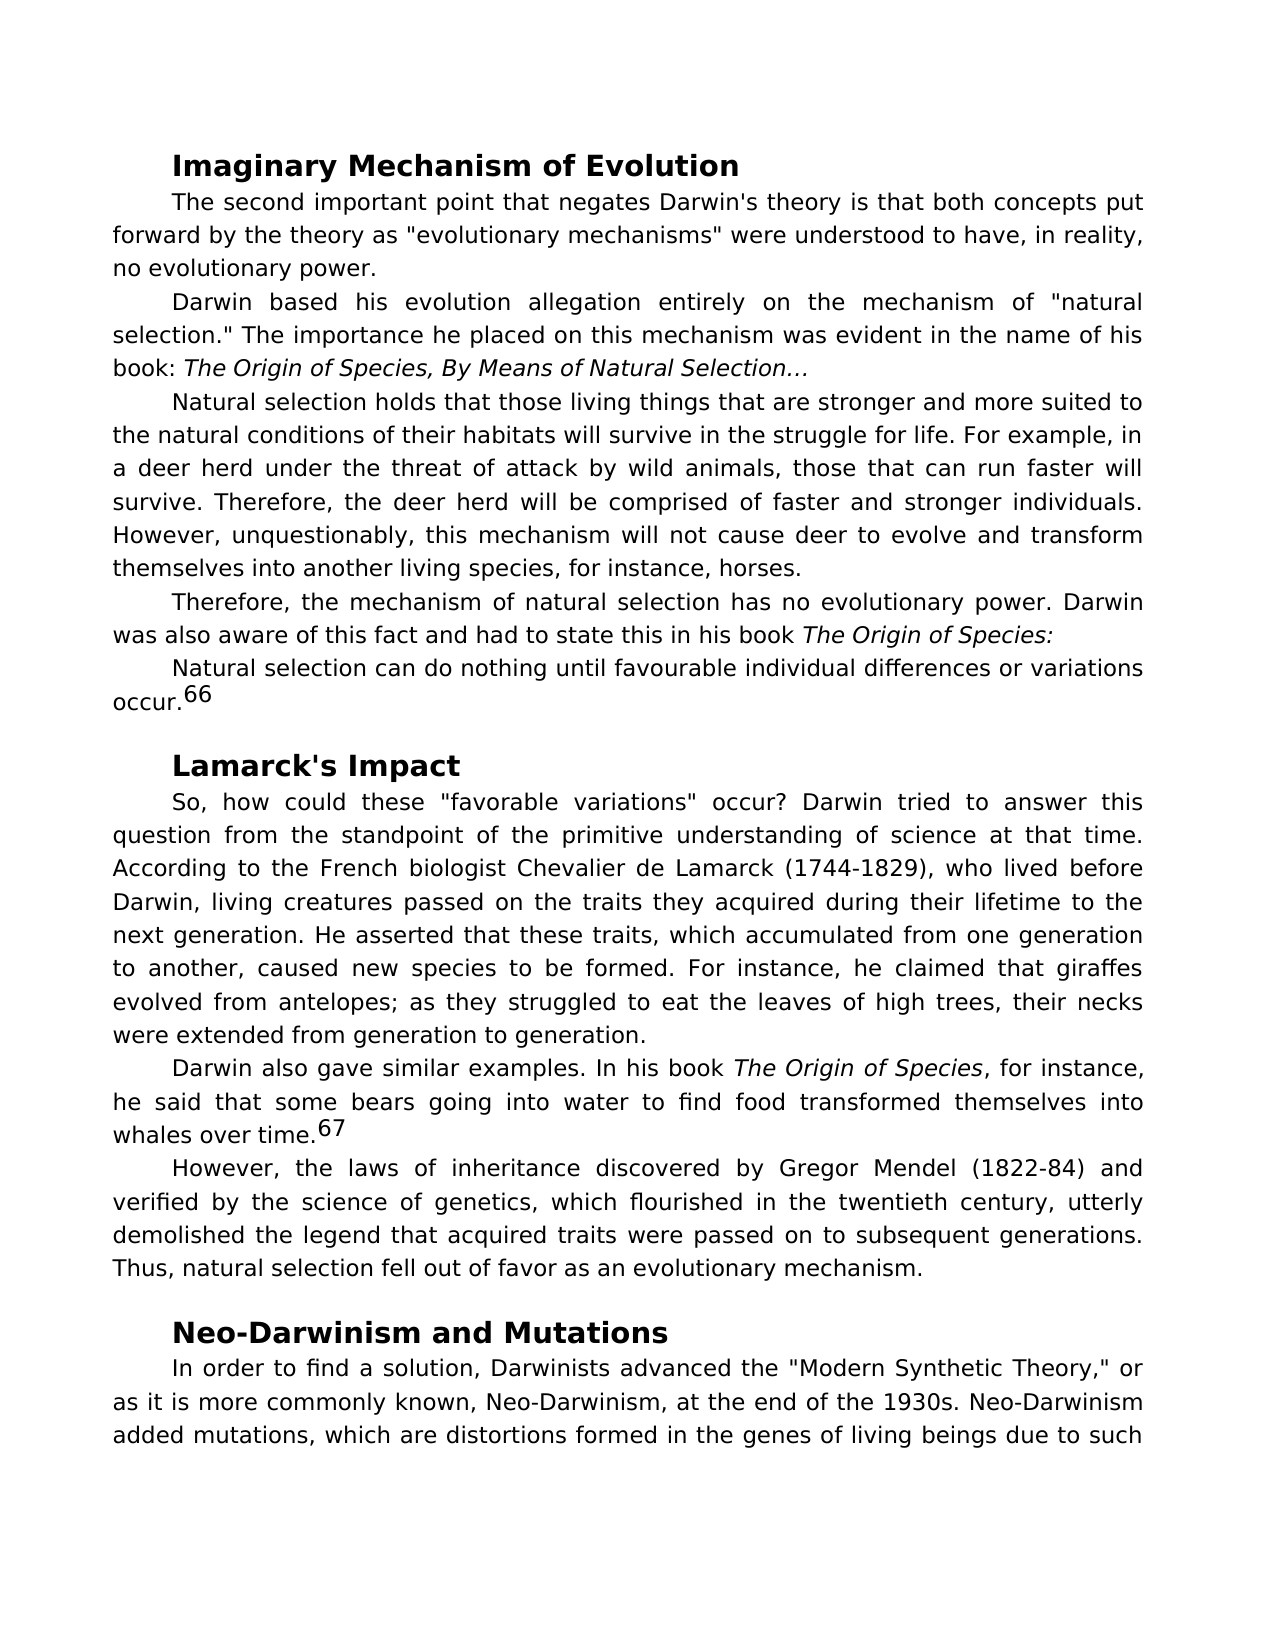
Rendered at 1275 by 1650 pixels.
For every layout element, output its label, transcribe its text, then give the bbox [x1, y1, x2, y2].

text The second important point that negates Darwin's theory is that both concepts put forward by the theory as "evolutionary mechanisms" were understood to have, in reality, no evolutionary power. [112, 183, 1145, 283]
text Neo-Darwinism and Mutations [112, 1317, 1145, 1350]
text Imaginary Mechanism of Evolution [112, 150, 1145, 183]
text Therefore, the mechanism of natural selection has no evolutionary power. Darwin was also aware of this fact and had to state this in his book The Origin of Species: [112, 583, 1145, 650]
text Natural selection can do nothing until favourable individual differences or variations occur.66 [112, 650, 1145, 717]
text Natural selection holds that those living things that are stronger and more suited to the natural conditions of their habitats will survive in the struggle for life. For example, in a deer herd under the threat of attack by wild animals, those that can run faster will survive. Therefore, the deer herd will be comprised of faster and stronger individuals. However, unquestionably, this mechanism will not cause deer to evolve and transform themselves into another living species, for instance, horses. [112, 383, 1145, 583]
text Darwin based his evolution allegation entirely on the mechanism of "natural selection." The importance he placed on this mechanism was evident in the name of his book: The Origin of Species, By Means of Natural Selection… [112, 283, 1145, 383]
text So, how could these "favorable variations" occur? Darwin tried to answer this question from the standpoint of the primitive understanding of science at that time. According to the French biologist Chevalier de Lamarck (1744-1829), who lived before Darwin, living creatures passed on the traits they acquired during their lifetime to the next generation. He asserted that these traits, which accumulated from one generation to another, caused new species to be formed. For instance, he claimed that giraffes evolved from antelopes; as they struggled to eat the leaves of high trees, their necks were extended from generation to generation. [112, 783, 1145, 1050]
text In order to find a solution, Darwinists advanced the "Modern Synthetic Theory," or as it is more commonly known, Neo-Darwinism, at the end of the 1930s. Neo-Darwinism added mutations, which are distortions formed in the genes of living beings due to such [112, 1350, 1145, 1450]
text Darwin also gave similar examples. In his book The Origin of Species, for instance, he said that some bears going into water to find food transformed themselves into whales over time.67 [112, 1050, 1145, 1150]
text However, the laws of inheritance discovered by Gregor Mendel (1822-84) and verified by the science of genetics, which flourished in the twentieth century, utterly demolished the legend that acquired traits were passed on to subsequent generations. Thus, natural selection fell out of favor as an evolutionary mechanism. [112, 1150, 1145, 1283]
text Lamarck's Impact [112, 750, 1145, 783]
